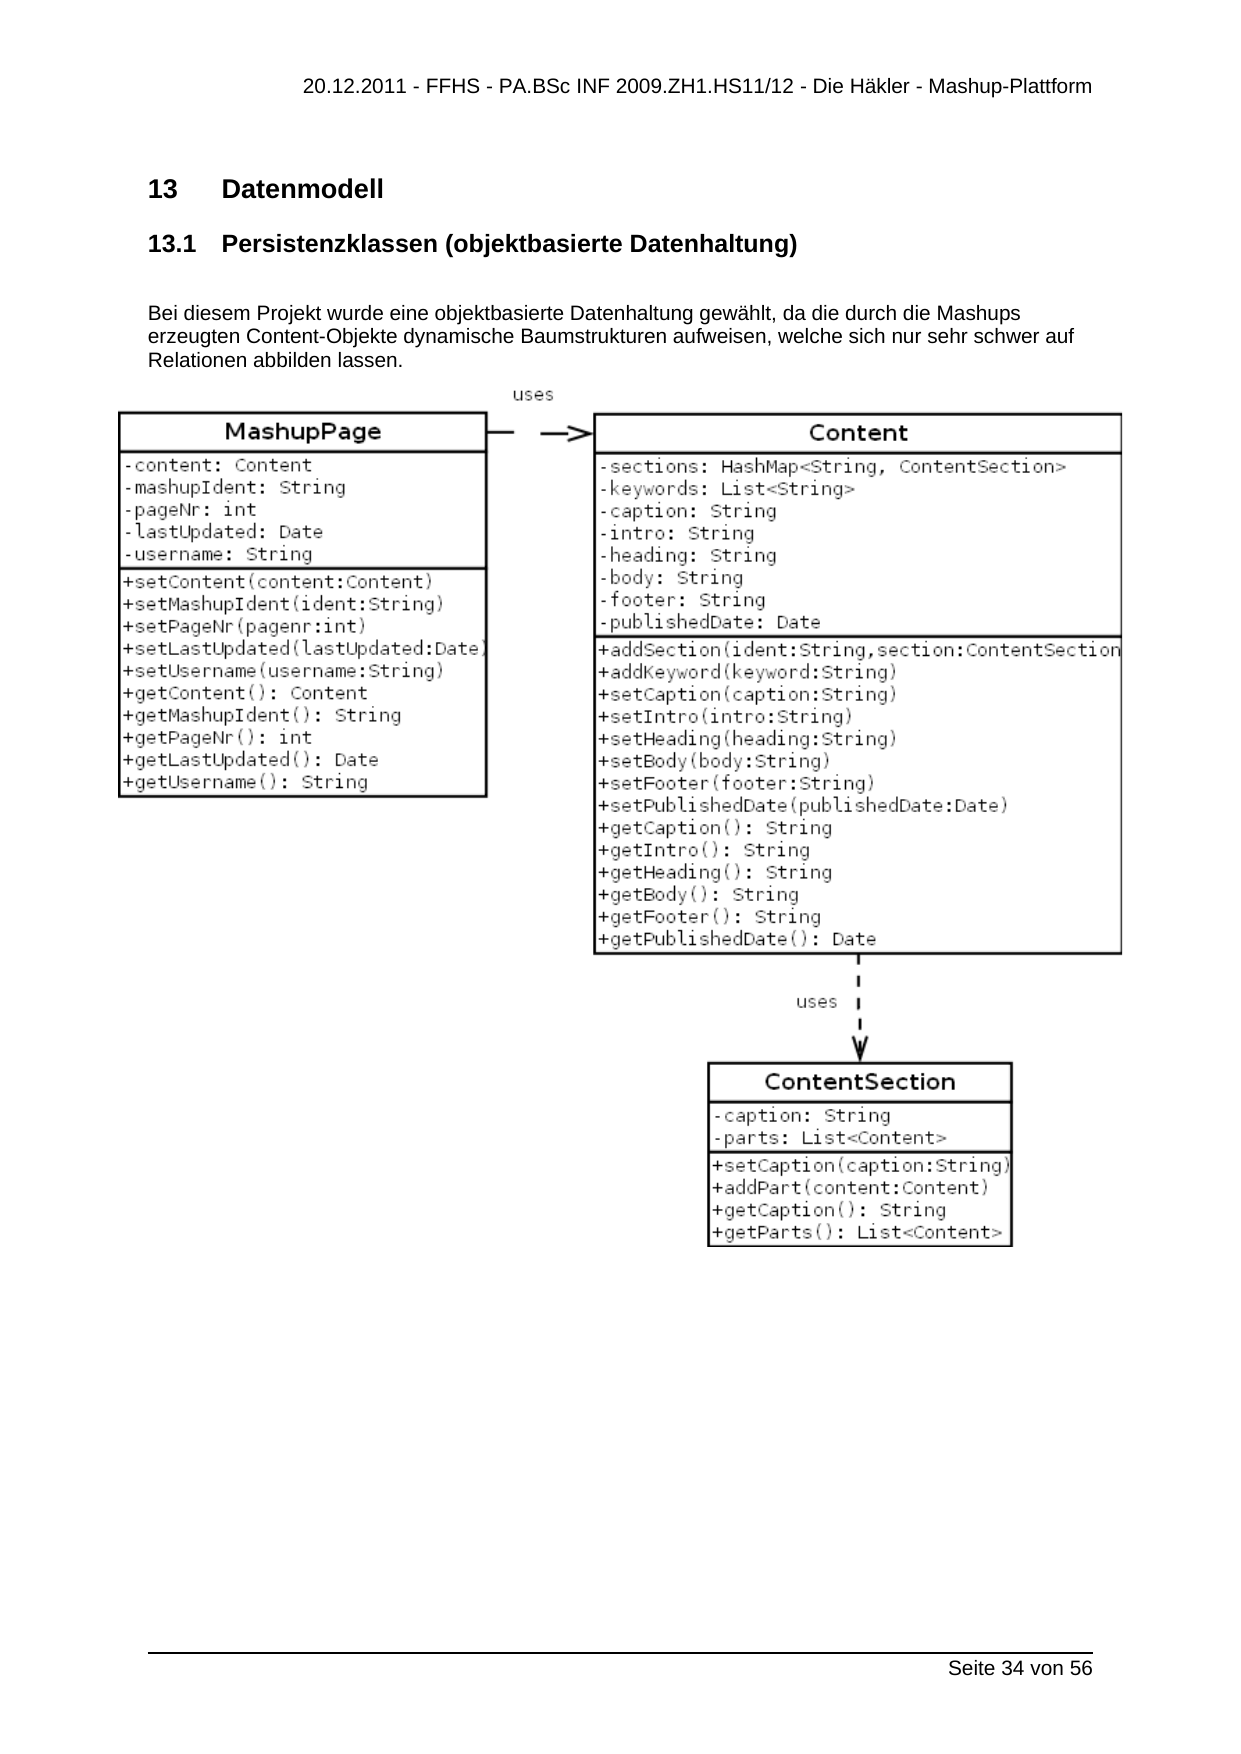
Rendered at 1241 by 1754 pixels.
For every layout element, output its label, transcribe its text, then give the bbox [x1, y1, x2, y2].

text Bei diesem Projekt wurde eine objektbasierte Datenhaltung gewählt, da die durch die Mashups erzeugten Content-Objekte dynamische Baumstrukturen aufweisen, welche sich nur sehr schwer auf Relationen abbilden lassen. [148, 300, 1093, 372]
picture [118, 384, 1123, 1247]
subtitle Persistenzklassen (objektbasierte Datenhaltung) [148, 229, 1093, 258]
subtitle Datenmodell [148, 173, 1093, 204]
